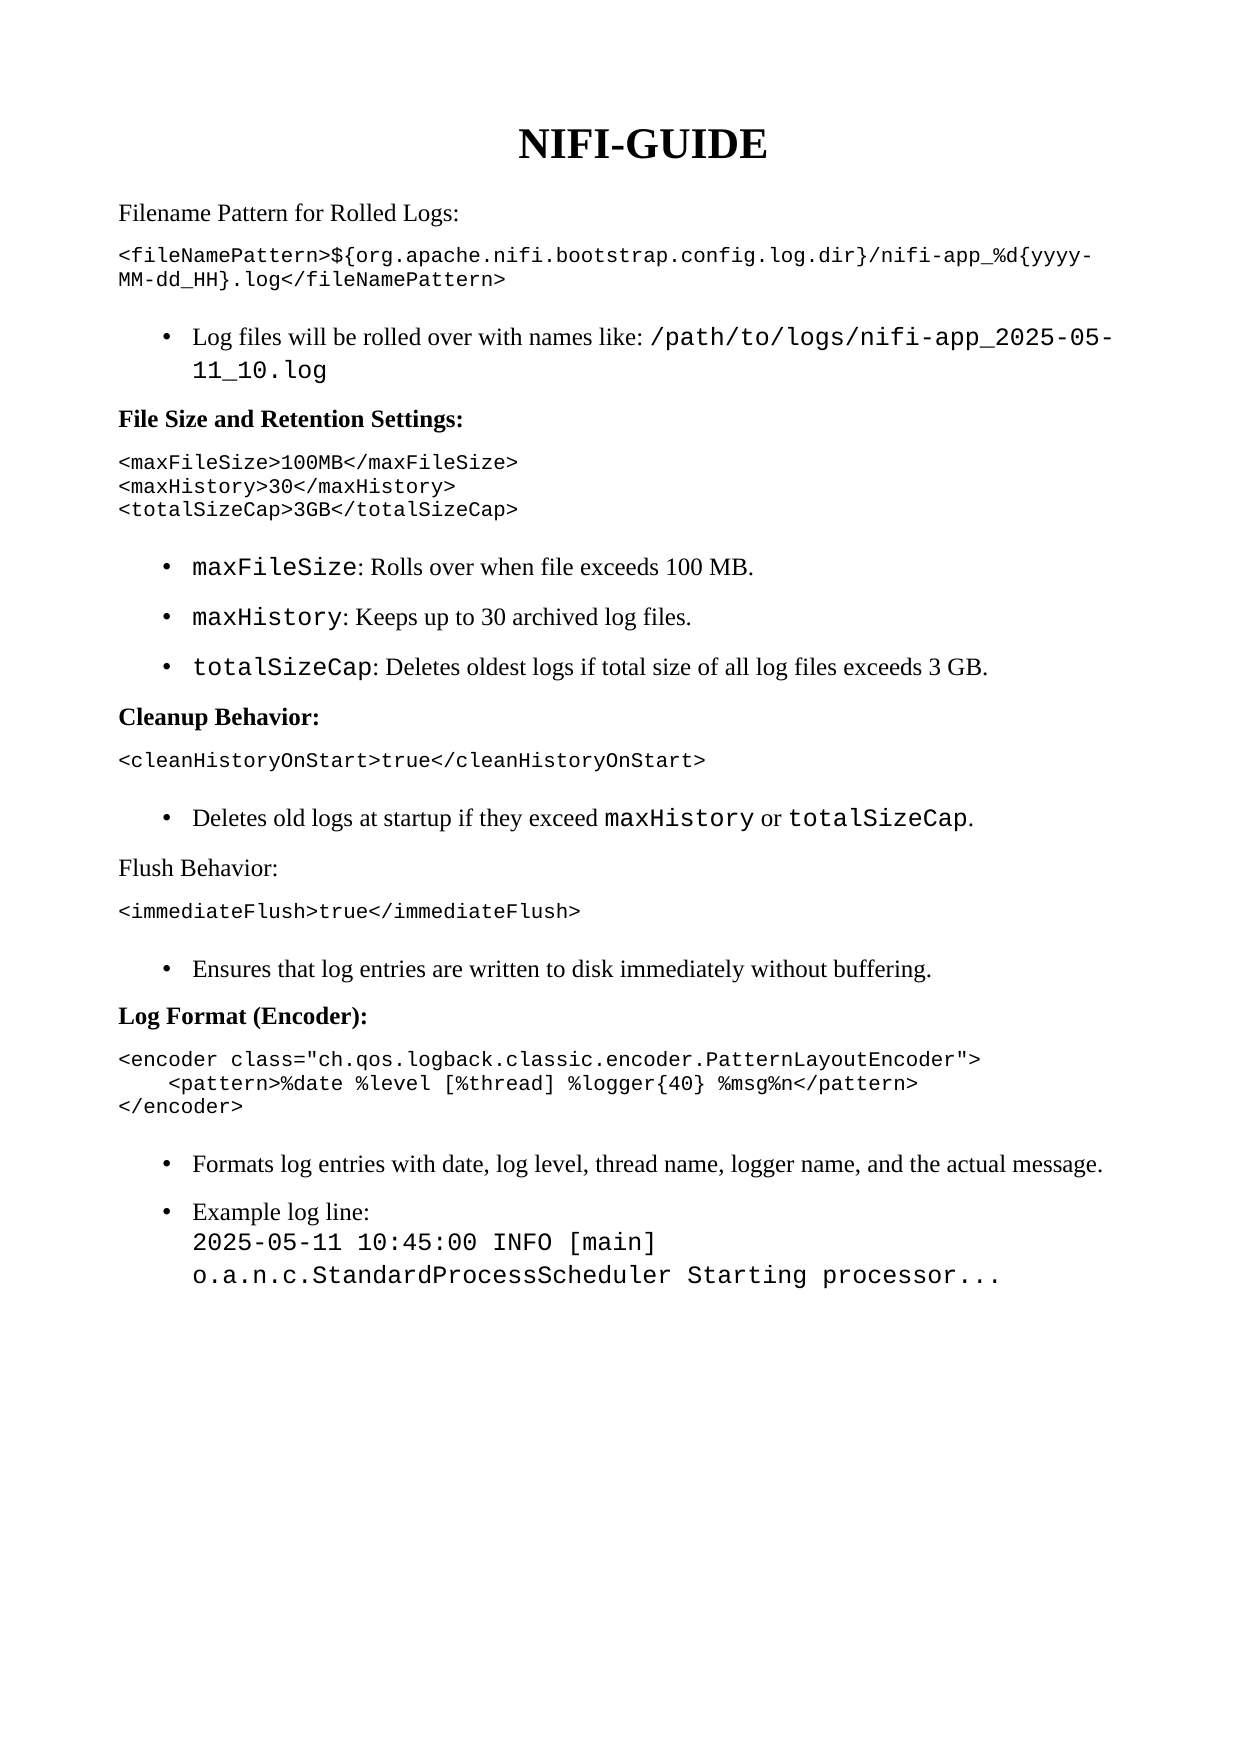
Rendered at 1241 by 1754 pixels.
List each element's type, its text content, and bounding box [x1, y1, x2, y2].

text <cleanHistoryOnStart>true</cleanHistoryOnStart> [118, 750, 1122, 774]
text File Size and Retention Settings: [118, 404, 1122, 433]
text Filename Pattern for Rolled Logs: [118, 198, 1122, 227]
text Flush Behavior: [118, 853, 1122, 882]
text <fileNamePattern>${org.apache.nifi.bootstrap.config.log.dir}/nifi-app_%d{yyyy-MM-dd_HH}.log</fileNamePattern> [118, 246, 1122, 293]
list totalSizeCap: Deletes oldest logs if total size of all log files exceeds 3 GB. [162, 652, 1122, 683]
text <encoder class="ch.qos.logback.classic.encoder.PatternLayoutEncoder"> [118, 1049, 1122, 1073]
text <maxFileSize>100MB</maxFileSize> [118, 452, 1122, 476]
list Formats log entries with date, log level, thread name, logger name, and the actual message. [162, 1149, 1122, 1178]
text <maxHistory>30</maxHistory> [118, 476, 1122, 499]
list Deletes old logs at startup if they exceed maxHistory or totalSizeCap. [162, 803, 1122, 834]
text <pattern>%date %level [%thread] %logger{40} %msg%n</pattern> [118, 1073, 1122, 1096]
text </encoder> [118, 1096, 1122, 1120]
list Example log line: 2025-05-11 10:45:00 INFO [main] o.a.n.c.StandardProcessScheduler Starting processor... [162, 1197, 1122, 1291]
text Cleanup Behavior: [118, 702, 1122, 731]
text Log Format (Encoder): [118, 1001, 1122, 1030]
text <immediateFlush>true</immediateFlush> [118, 901, 1122, 924]
list Log files will be rolled over with names like: /path/to/logs/nifi-app_2025-05-11_10.log [162, 322, 1122, 386]
text <totalSizeCap>3GB</totalSizeCap> [118, 499, 1122, 523]
list Ensures that log entries are written to disk immediately without buffering. [162, 954, 1122, 983]
list maxHistory: Keeps up to 30 archived log files. [162, 602, 1122, 633]
list maxFileSize: Rolls over when file exceeds 100 MB. [162, 552, 1122, 583]
